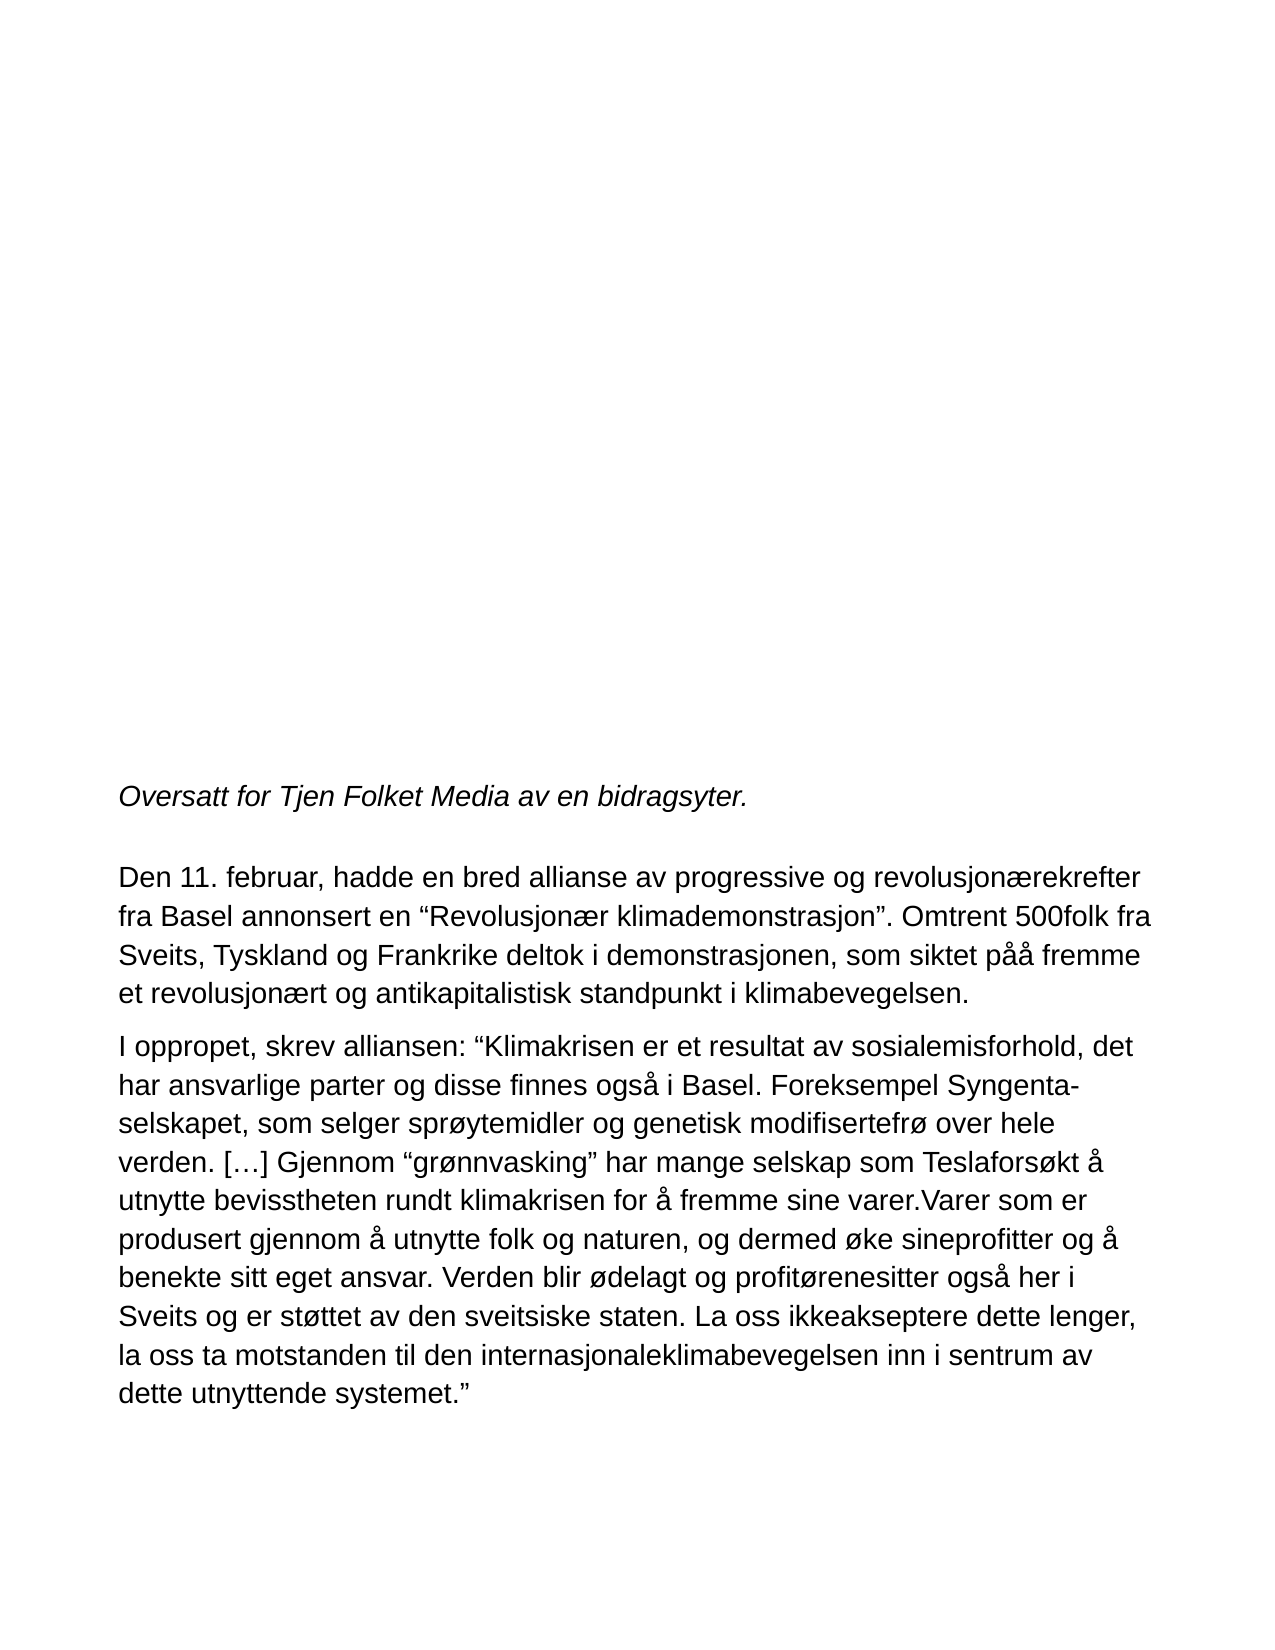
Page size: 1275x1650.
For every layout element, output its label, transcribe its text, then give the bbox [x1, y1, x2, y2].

text I oppropet, skrev alliansen: “Klimakrisen er et resultat av sosialemisforhold, det har ansvarlige parter og disse finnes også i Basel. Foreksempel Syngenta-selskapet, som selger sprøytemidler og genetisk modifisertefrø over hele verden. […] Gjennom “grønnvasking” har mange selskap som Teslaforsøkt å utnytte bevisstheten rundt klimakrisen for å fremme sine varer.Varer som er produsert gjennom å utnytte folk og naturen, og dermed øke sineprofitter og å benekte sitt eget ansvar. Verden blir ødelagt og profitørenesitter også her i Sveits og er støttet av den sveitsiske staten. La oss ikkeakseptere dette lenger, la oss ta motstanden til den internasjonaleklimabevegelsen inn i sentrum av dette utnyttende systemet.” [118, 1029, 1157, 1409]
text Den 11. februar, hadde en bred allianse av progressive og revolusjonærekrefter fra Basel annonsert en “Revolusjonær klimademonstrasjon”. Omtrent 500folk fra Sveits, Tyskland og Frankrike deltok i demonstrasjonen, som siktet påå fremme et revolusjonært og antikapitalistisk standpunkt i klimabevegelsen. [118, 860, 1157, 1009]
text Das Video von der> #Klimademo > in Basel am Samstag, vom Revolutionären> Klimakollektiv! > > Folgt > Jetzt Kämpfen< auf Instagram! https://t.co/Rb8RSxUnDM > pic.twitter.com/GB42oIxrp7 > > — Lotta – organisiert kämpfen (@lotta_basel) February 12,> 2023 [177, 1429, 1098, 1458]
text Oversatt for Tjen Folket Media av en bidragsyter. [118, 778, 1157, 812]
